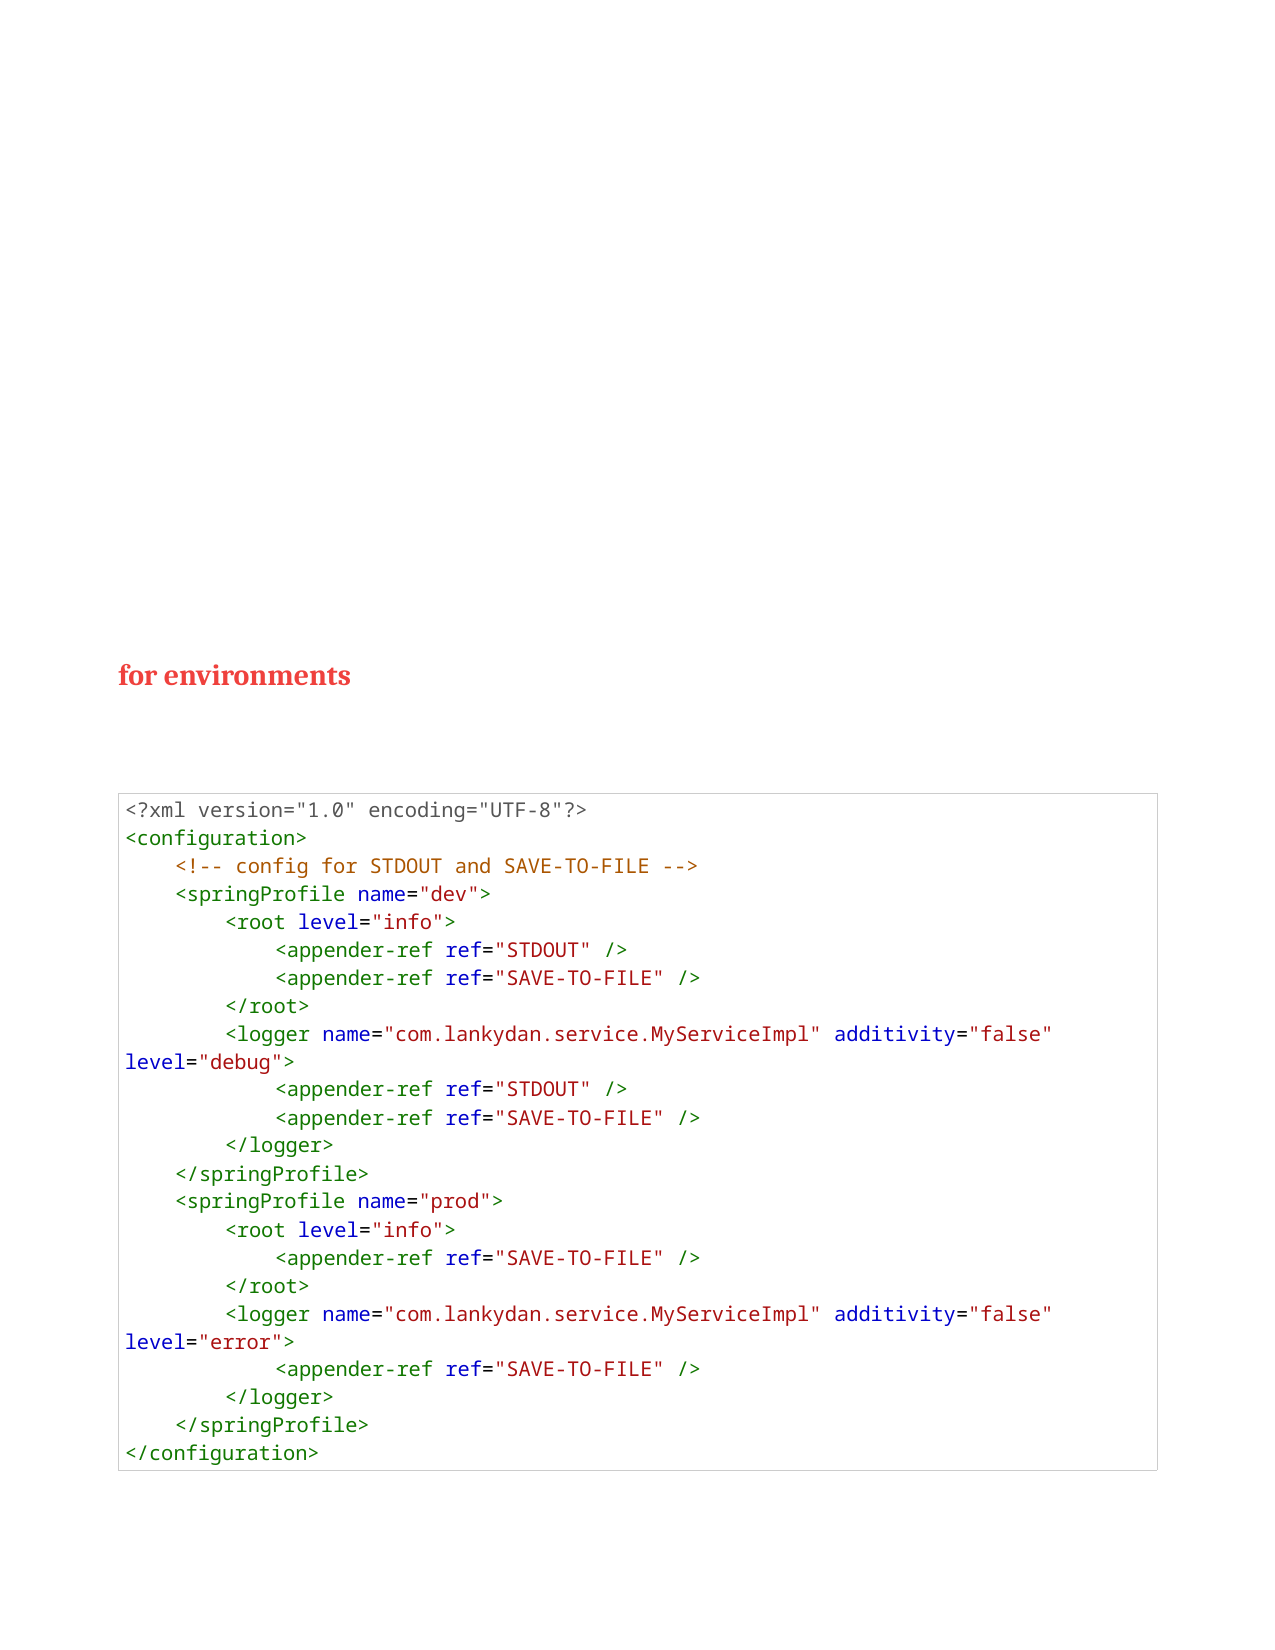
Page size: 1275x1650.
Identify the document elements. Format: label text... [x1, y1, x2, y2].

text <root level="info"> [119, 1212, 1157, 1240]
text <appender-ref ref="STDOUT" /> [119, 932, 1157, 960]
text [0, 1415, 45, 1439]
text [0, 823, 45, 852]
text </root> [119, 1268, 1157, 1296]
text <configuration> [119, 821, 1157, 848]
text <?xml version="1.0" encoding="UTF-8"?> [119, 794, 1157, 821]
text <appender-ref ref="SAVE-TO-FILE" /> [119, 1100, 1157, 1128]
text [0, 856, 45, 884]
text <appender-ref ref="STDOUT" /> [119, 1072, 1157, 1100]
text </logger> [119, 1128, 1157, 1156]
text </springProfile> [119, 1156, 1157, 1184]
text [0, 1359, 45, 1387]
text [0, 968, 45, 996]
text <logger name="com.lankydan.service.MyServiceImpl" additivity="false" level="debug"> [119, 1016, 1157, 1072]
text [0, 1192, 45, 1219]
text <logger name="com.lankydan.service.MyServiceImpl" additivity="false" level="error"> [119, 1296, 1157, 1352]
text [0, 912, 45, 940]
text [0, 1163, 45, 1192]
text [0, 1276, 45, 1304]
text <springProfile name="dev"> [119, 876, 1157, 904]
text [0, 940, 45, 968]
text </configuration> [119, 1436, 1157, 1470]
text [0, 1248, 45, 1276]
text [0, 1136, 45, 1163]
text <root level="info"> [119, 904, 1157, 932]
text for environments [118, 658, 1157, 692]
text [0, 1107, 45, 1136]
text [0, 1439, 45, 1468]
text </logger> [119, 1380, 1157, 1408]
text <appender-ref ref="SAVE-TO-FILE" /> [119, 1352, 1157, 1380]
text </root> [119, 988, 1157, 1016]
text </springProfile> [119, 1408, 1157, 1436]
text <!-- config for STDOUT and SAVE-TO-FILE --> [119, 848, 1157, 876]
text [0, 996, 45, 1024]
text <springProfile name="prod"> [119, 1184, 1157, 1212]
text <appender-ref ref="SAVE-TO-FILE" /> [119, 960, 1157, 988]
text [0, 1079, 45, 1107]
text <appender-ref ref="SAVE-TO-FILE" /> [119, 1240, 1157, 1268]
text [0, 884, 45, 912]
text [0, 1219, 45, 1248]
text [0, 1387, 45, 1415]
